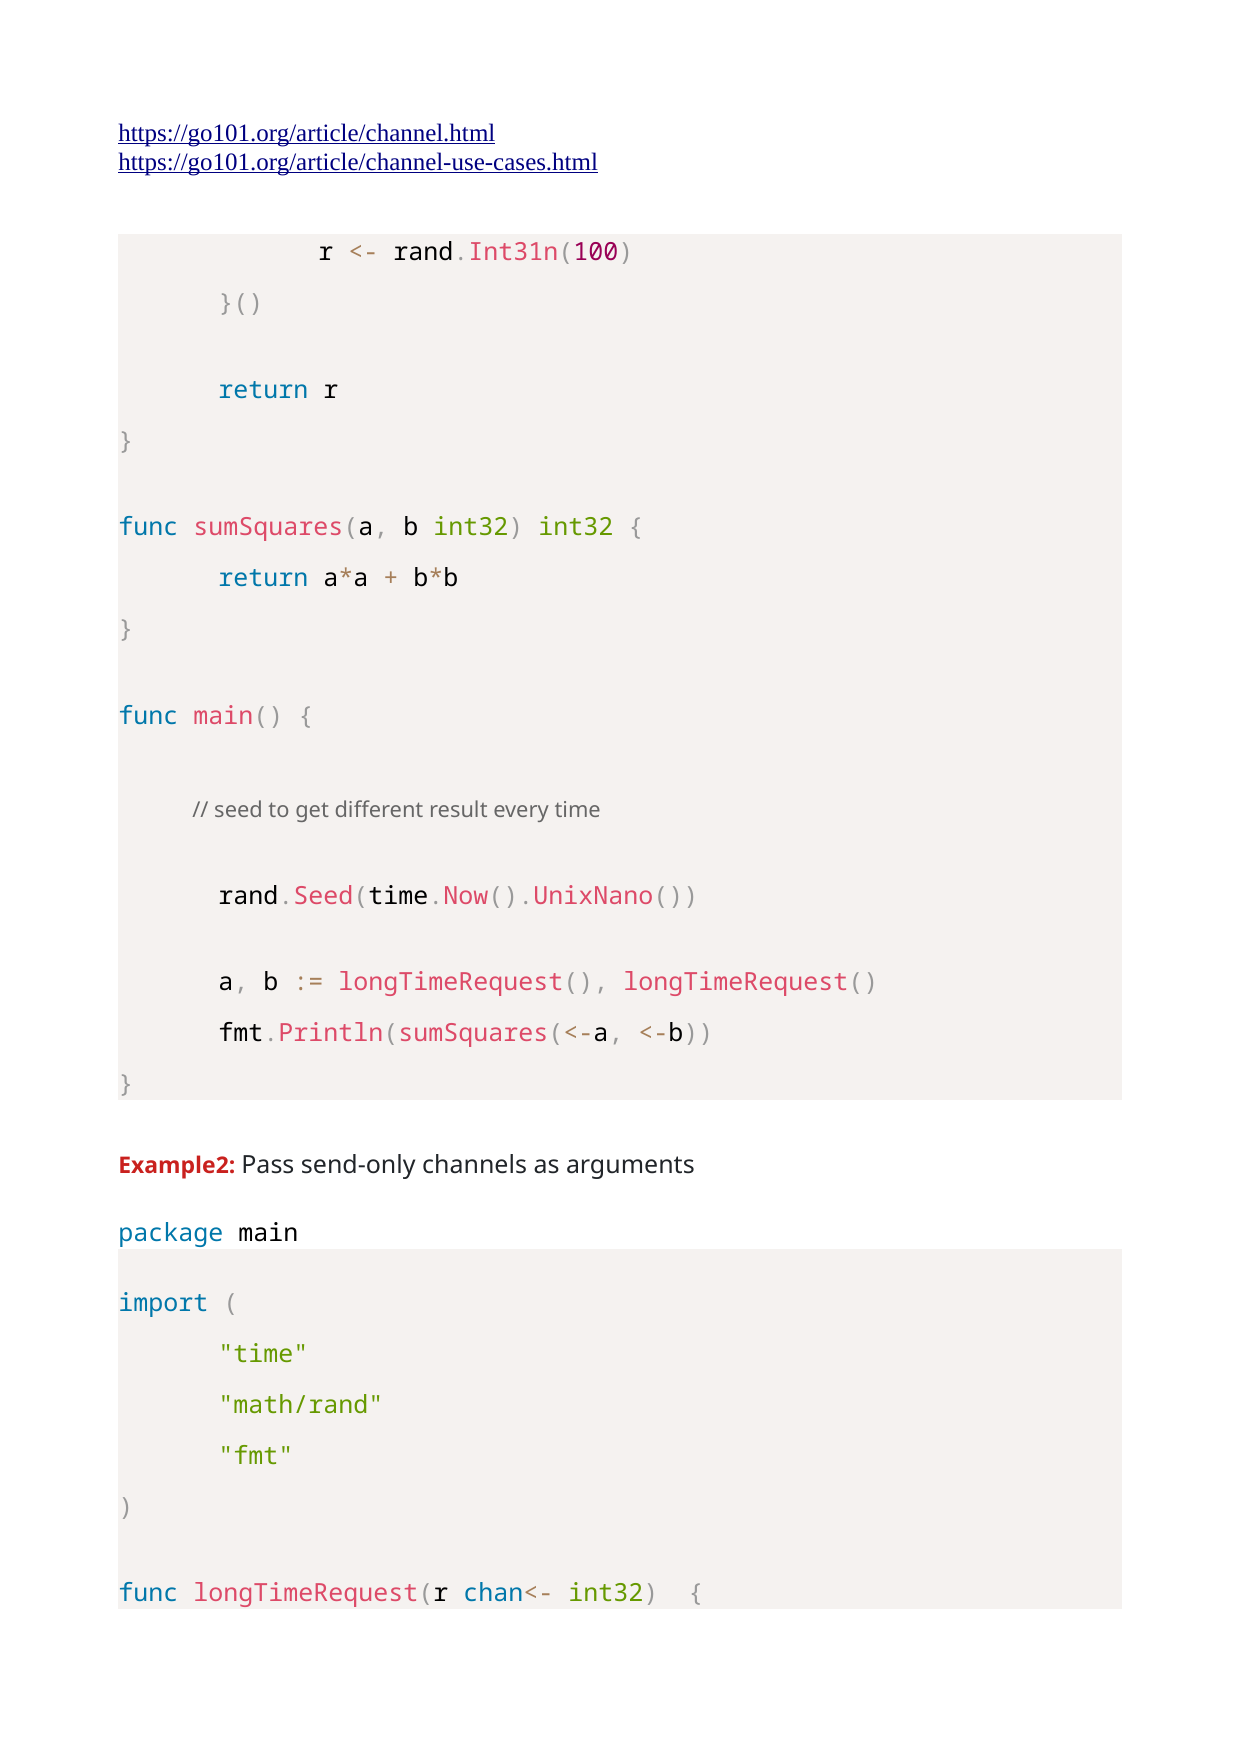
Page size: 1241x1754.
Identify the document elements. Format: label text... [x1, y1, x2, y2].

text return r [118, 371, 1122, 405]
text // seed to get different result every time [118, 791, 1122, 825]
text func sumSquares(a, b int32) int32 { [118, 509, 1122, 543]
text ) [118, 1488, 1122, 1522]
text import ( [118, 1284, 1122, 1318]
text } [118, 1066, 1122, 1100]
text rand.Seed(time.Now().UnixNano()) [118, 878, 1122, 912]
text } [118, 422, 1122, 456]
text return a*a + b*b [118, 560, 1122, 594]
text a, b := longTimeRequest(), longTimeRequest() [118, 964, 1122, 998]
text package main [118, 1215, 1122, 1249]
text func longTimeRequest(r chan<- int32) { [118, 1575, 1122, 1609]
text "math/rand" [118, 1386, 1122, 1420]
text func main() { [118, 697, 1122, 731]
text "time" [118, 1335, 1122, 1369]
text fmt.Println(sumSquares(<-a, <-b)) [118, 1015, 1122, 1049]
text } [118, 611, 1122, 645]
text "fmt" [118, 1437, 1122, 1471]
text }() [118, 285, 1122, 319]
text Example2: Pass send-only channels as arguments [118, 1147, 1122, 1181]
text r <- rand.Int31n(100) [118, 234, 1122, 268]
